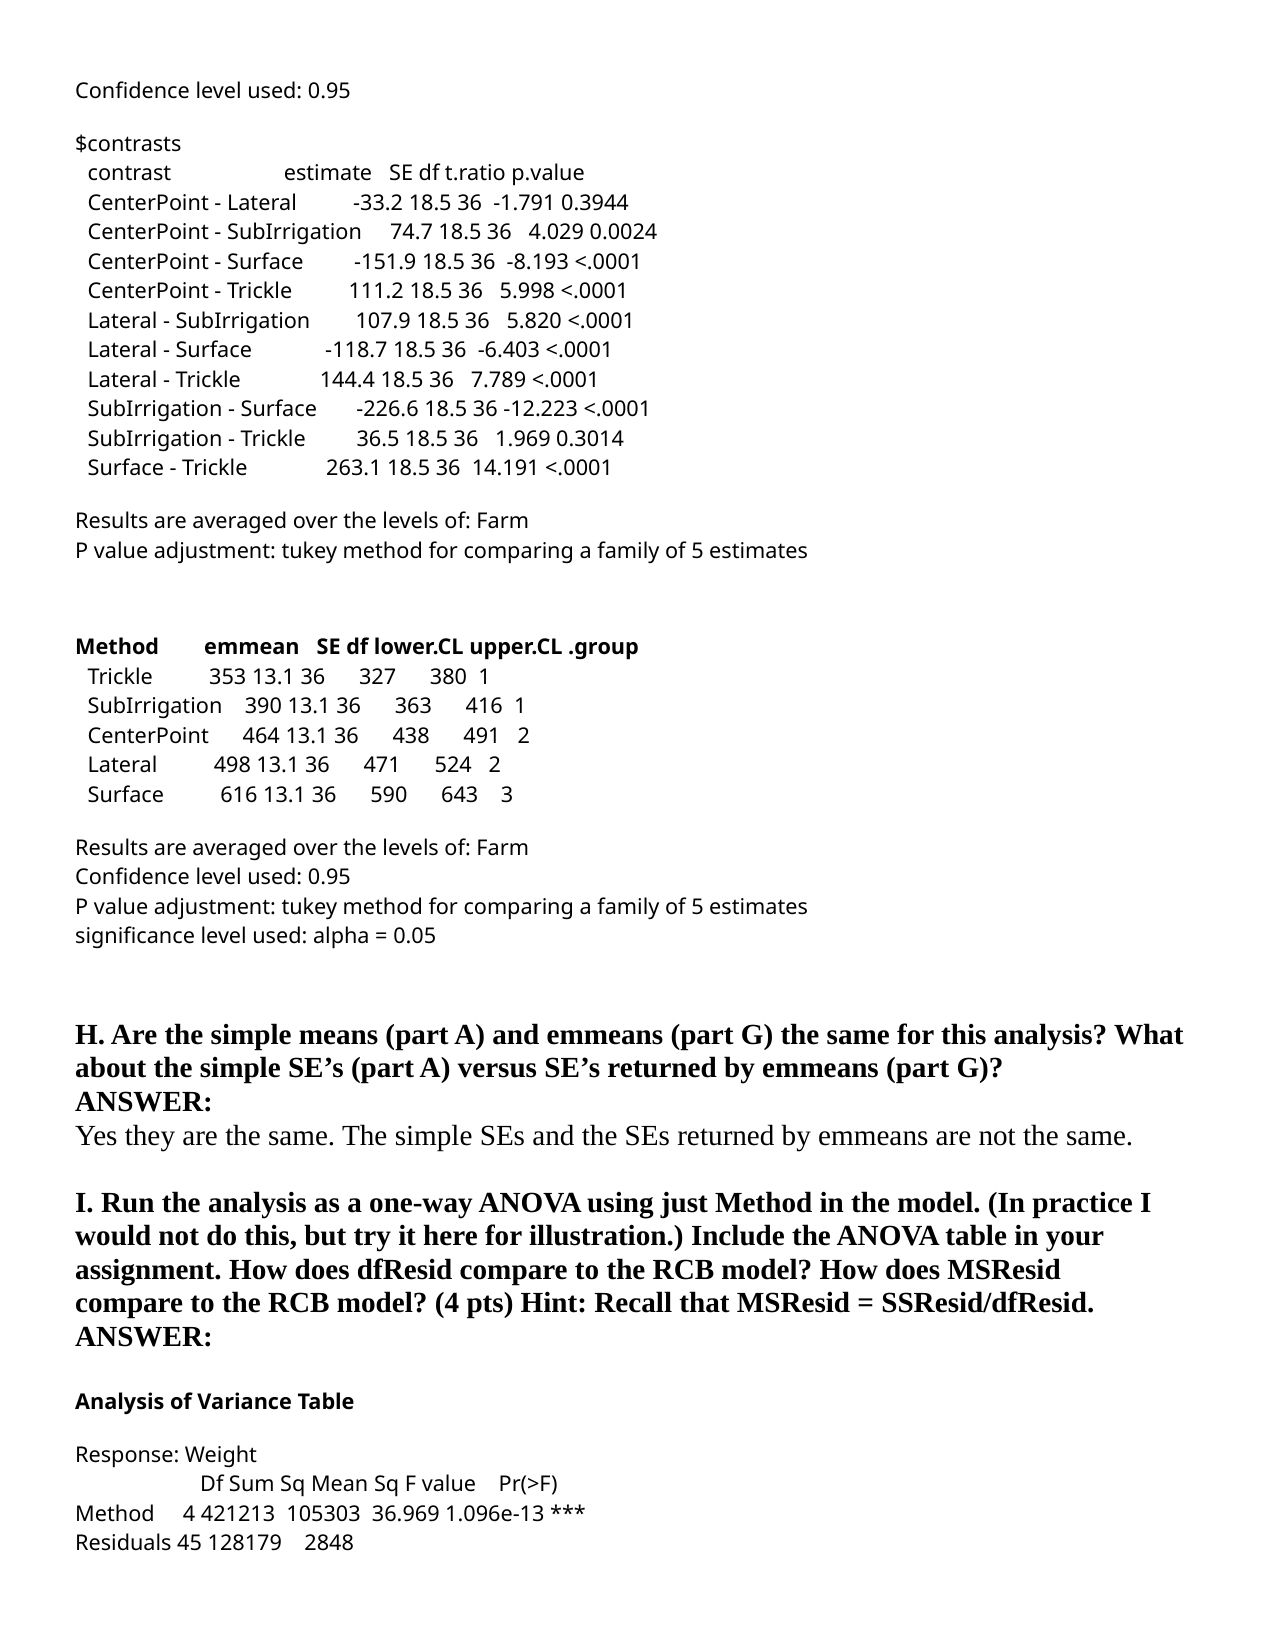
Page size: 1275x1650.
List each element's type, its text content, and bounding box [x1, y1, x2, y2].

text would not do this, but try it here for illustration.) Include the ANOVA table in your [75, 1218, 1200, 1252]
text CenterPoint - Trickle 111.2 18.5 36 5.998 <.0001 [75, 276, 1200, 305]
text SubIrrigation 390 13.1 36 363 416 1 [75, 691, 1200, 720]
text significance level used: alpha = 0.05 [75, 921, 1200, 950]
text $contrasts [75, 128, 1200, 158]
text about the simple SE’s (part A) versus SE’s returned by emmeans (part G)? [75, 1051, 1200, 1084]
text Lateral 498 13.1 36 471 524 2 [75, 749, 1200, 779]
text Confidence level used: 0.95 [75, 862, 1200, 891]
text Method 4 421213 105303 36.969 1.096e-13 *** [75, 1498, 1200, 1528]
text Analysis of Variance Table [75, 1386, 1200, 1416]
text Surface - Trickle 263.1 18.5 36 14.191 <.0001 [75, 452, 1200, 482]
text P value adjustment: tukey method for comparing a family of 5 estimates [75, 891, 1200, 921]
text Results are averaged over the levels of: Farm [75, 506, 1200, 535]
text Results are averaged over the levels of: Farm [75, 832, 1200, 862]
text Yes they are the same. The simple SEs and the SEs returned by emmeans are not the same. [75, 1118, 1200, 1151]
text CenterPoint - Lateral -33.2 18.5 36 -1.791 0.3944 [75, 187, 1200, 217]
text assignment. How does dfResid compare to the RCB model? How does MSResid [75, 1252, 1200, 1285]
text Response: Weight [75, 1439, 1200, 1469]
text ANSWER: [75, 1084, 1200, 1118]
text Trickle 353 13.1 36 327 380 1 [75, 661, 1200, 691]
text SubIrrigation - Surface -226.6 18.5 36 -12.223 <.0001 [75, 393, 1200, 423]
text H. Are the simple means (part A) and emmeans (part G) the same for this analysis? What [75, 1017, 1200, 1051]
text I. Run the analysis as a one-way ANOVA using just Method in the model. (In practice I [75, 1185, 1200, 1218]
text CenterPoint - Surface -151.9 18.5 36 -8.193 <.0001 [75, 246, 1200, 276]
text contrast estimate SE df t.ratio p.value [75, 158, 1200, 187]
text Lateral - Trickle 144.4 18.5 36 7.789 <.0001 [75, 364, 1200, 393]
text Lateral - Surface -118.7 18.5 36 -6.403 <.0001 [75, 334, 1200, 364]
text SubIrrigation - Trickle 36.5 18.5 36 1.969 0.3014 [75, 423, 1200, 452]
text ANSWER: [75, 1319, 1200, 1352]
text Residuals 45 128179 2848 [75, 1528, 1200, 1557]
text CenterPoint 464 13.1 36 438 491 2 [75, 720, 1200, 749]
text P value adjustment: tukey method for comparing a family of 5 estimates [75, 535, 1200, 564]
text Lateral - SubIrrigation 107.9 18.5 36 5.820 <.0001 [75, 305, 1200, 334]
text Confidence level used: 0.95 [75, 75, 1200, 104]
text compare to the RCB model? (4 pts) Hint: Recall that MSResid = SSResid/dfResid. [75, 1285, 1200, 1319]
text CenterPoint - SubIrrigation 74.7 18.5 36 4.029 0.0024 [75, 217, 1200, 246]
text Surface 616 13.1 36 590 643 3 [75, 779, 1200, 808]
text Df Sum Sq Mean Sq F value Pr(>F) [75, 1469, 1200, 1498]
text Method emmean SE df lower.CL upper.CL .group [75, 632, 1200, 661]
